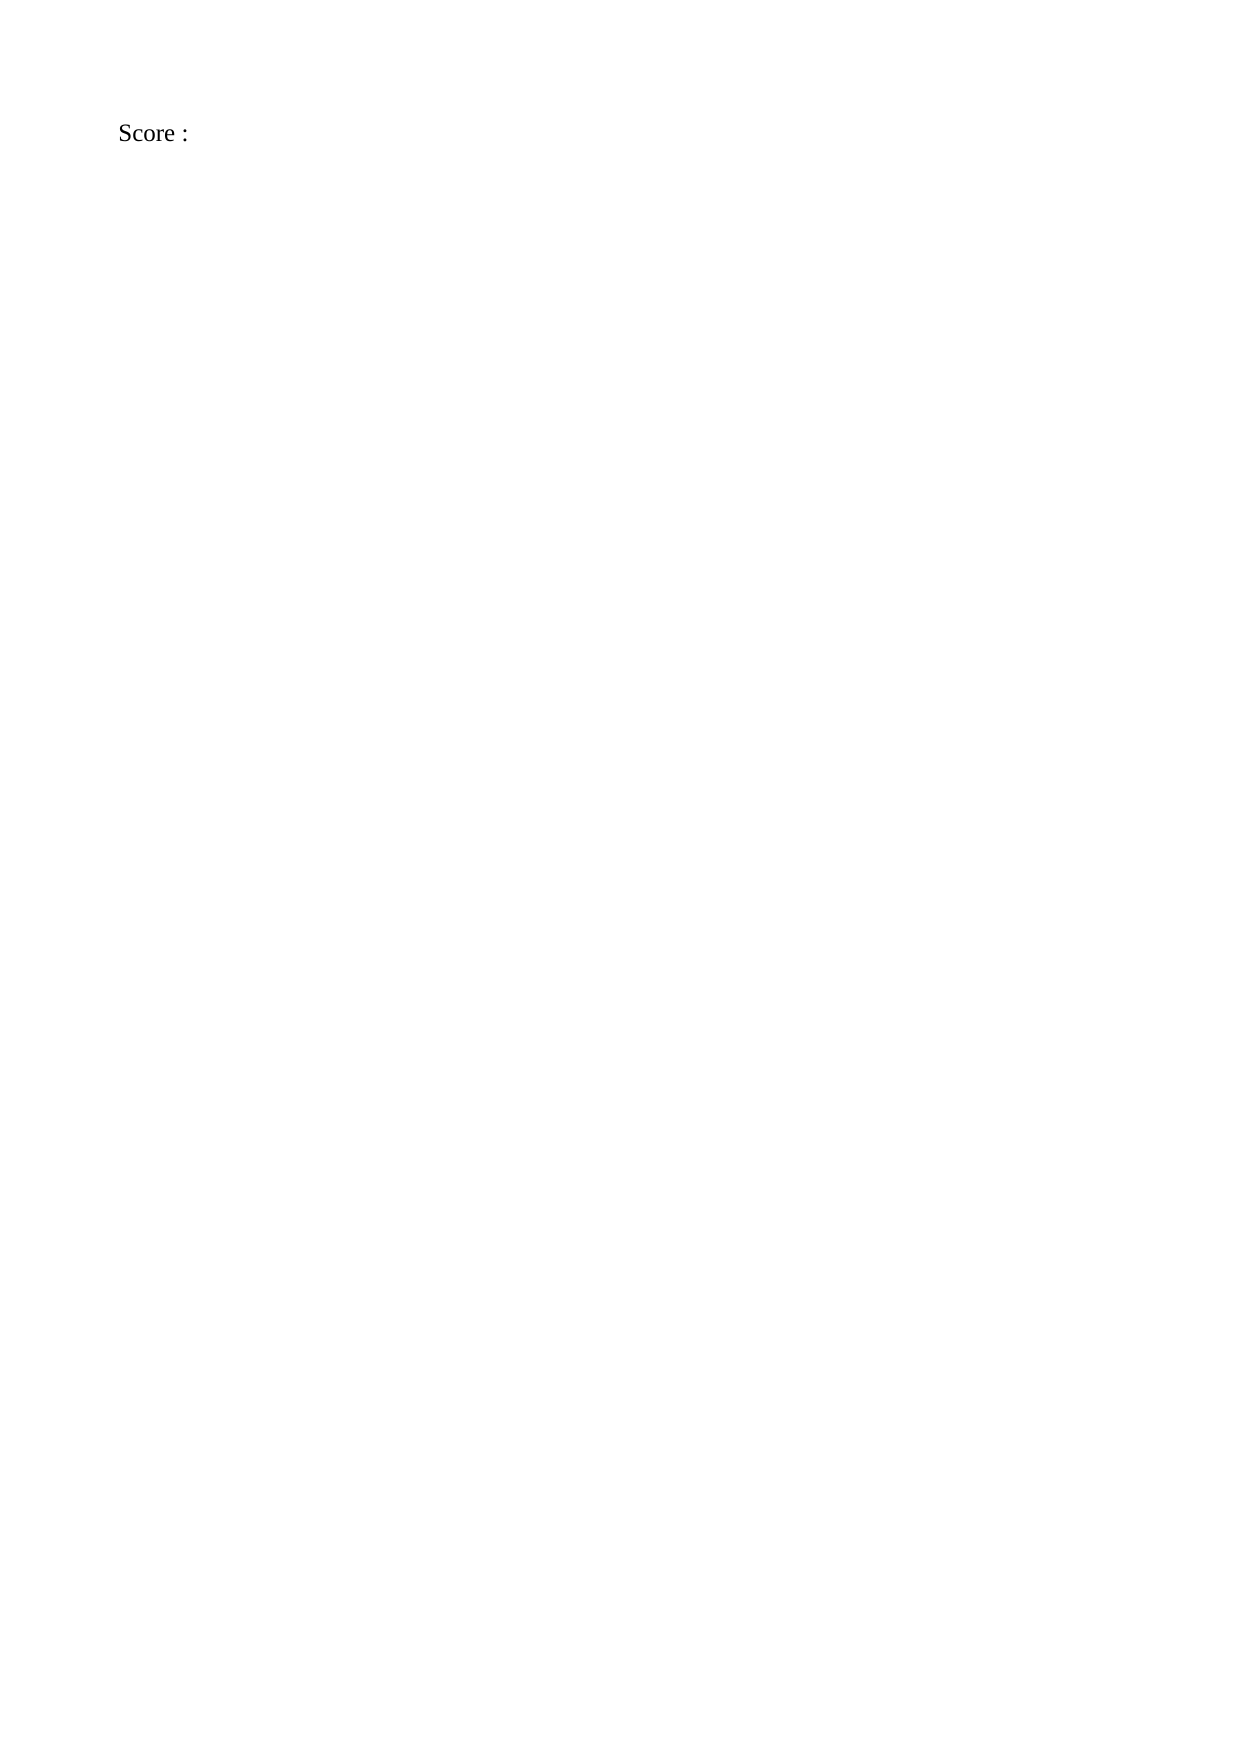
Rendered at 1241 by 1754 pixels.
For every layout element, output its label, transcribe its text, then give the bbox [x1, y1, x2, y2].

text Score : [118, 118, 1122, 147]
